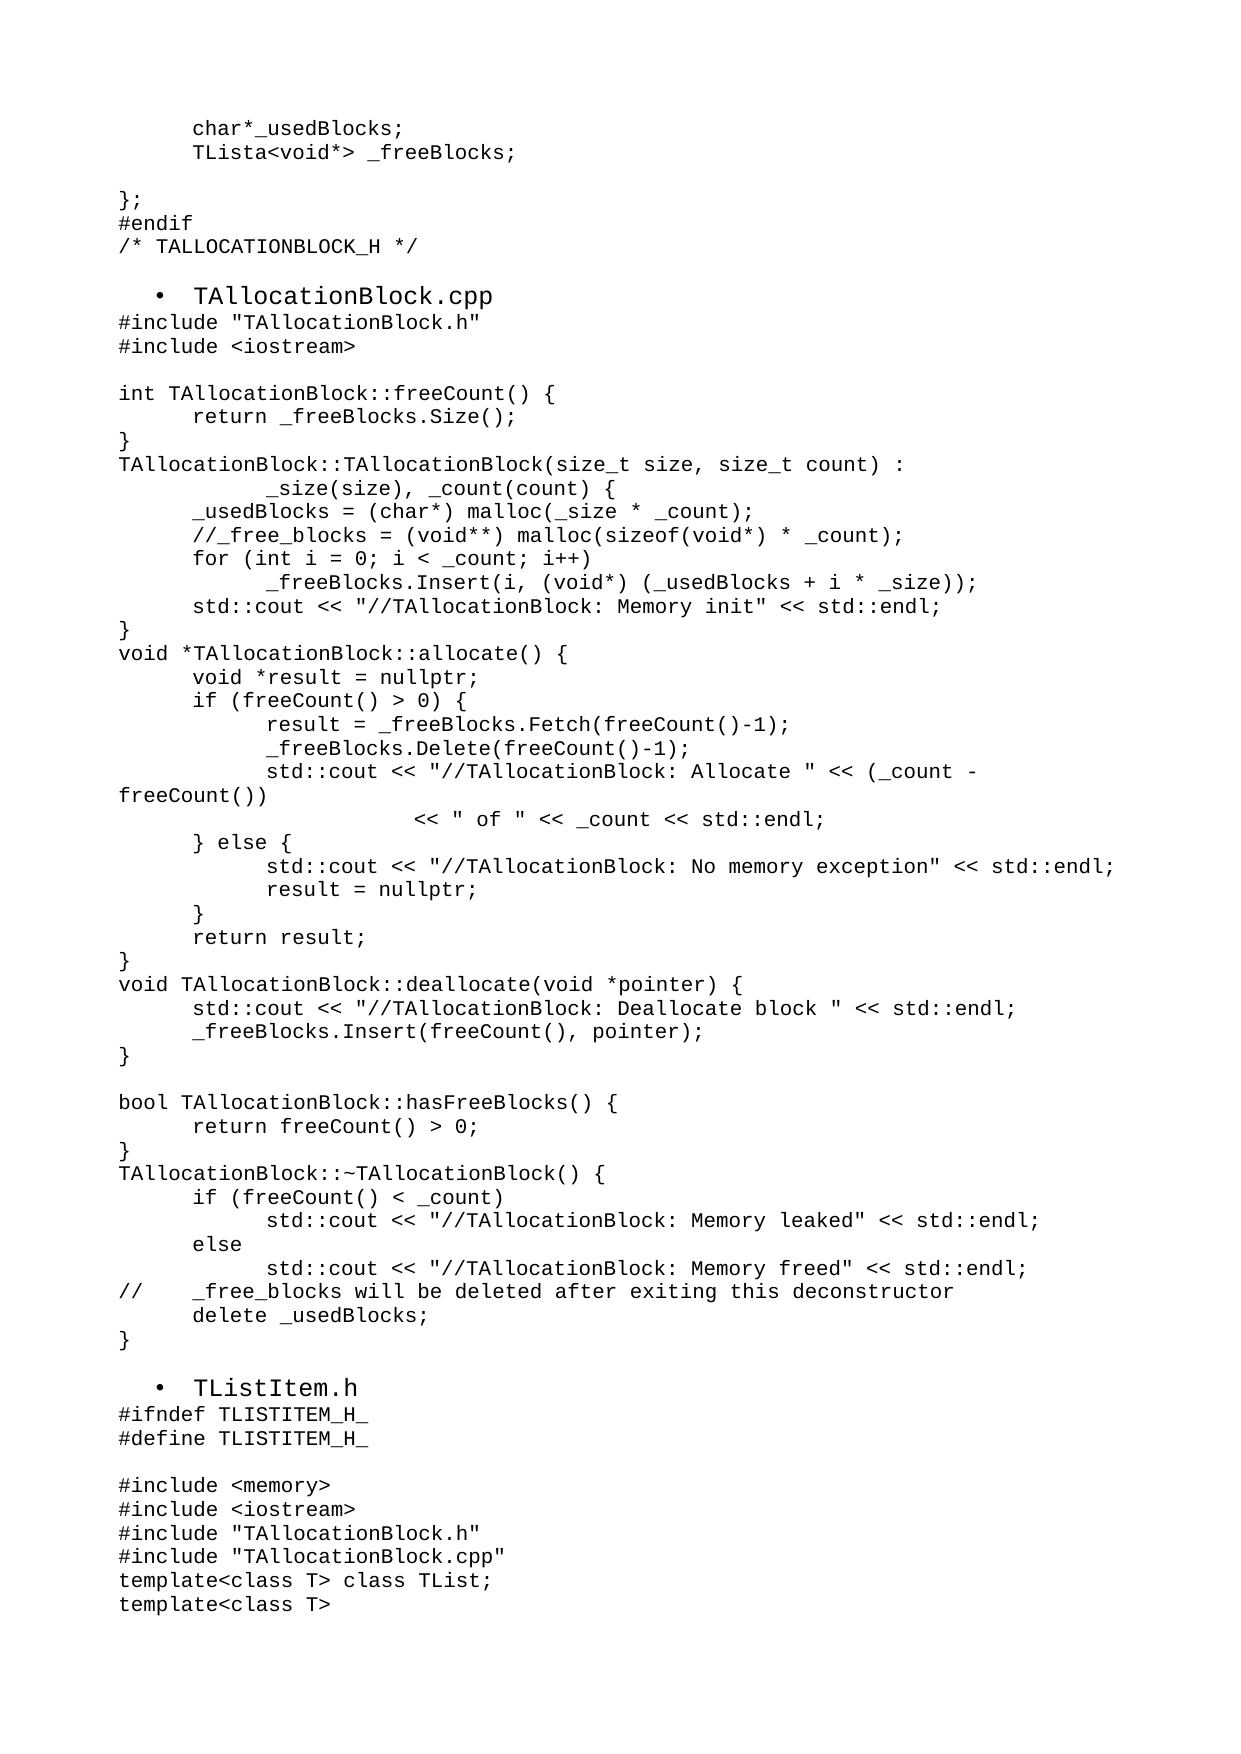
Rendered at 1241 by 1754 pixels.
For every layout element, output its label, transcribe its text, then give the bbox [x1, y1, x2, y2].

text << " of " << _count << std::endl; [118, 808, 1122, 832]
text std::cout << "//TAllocationBlock: Memory init" << std::endl; [118, 596, 1122, 619]
text #include <iostream> [118, 336, 1122, 359]
text std::cout << "//TAllocationBlock: Memory freed" << std::endl; [118, 1258, 1122, 1281]
text result = nullptr; [118, 879, 1122, 903]
text _freeBlocks.Delete(freeCount()-1); [118, 738, 1122, 761]
text } else { [118, 832, 1122, 856]
text #include "TAllocationBlock.cpp" [118, 1546, 1122, 1570]
text } [118, 1139, 1122, 1163]
text TAllocationBlock::~TAllocationBlock() { [118, 1163, 1122, 1187]
text char*_usedBlocks; [118, 118, 1122, 142]
text } [118, 619, 1122, 643]
text std::cout << "//TAllocationBlock: Allocate " << (_count - freeCount()) [118, 761, 1122, 808]
text #include <iostream> [118, 1499, 1122, 1523]
text std::cout << "//TAllocationBlock: Deallocate block " << std::endl; [118, 998, 1122, 1021]
text template<class T> class TList; [118, 1570, 1122, 1593]
list TAllocationBlock.cpp [156, 284, 1122, 312]
text void TAllocationBlock::deallocate(void *pointer) { [118, 974, 1122, 998]
text _usedBlocks = (char*) malloc(_size * _count); [118, 501, 1122, 525]
text } [118, 430, 1122, 454]
text void *result = nullptr; [118, 667, 1122, 690]
text #endif [118, 213, 1122, 236]
text #define TLISTITEM_H_ [118, 1428, 1122, 1452]
text TLista<void*> _freeBlocks; [118, 142, 1122, 165]
text void *TAllocationBlock::allocate() { [118, 643, 1122, 667]
text delete _usedBlocks; [118, 1305, 1122, 1329]
text #include <memory> [118, 1475, 1122, 1499]
text else [118, 1234, 1122, 1258]
text int TAllocationBlock::freeCount() { [118, 383, 1122, 407]
text } [118, 903, 1122, 927]
text _freeBlocks.Insert(freeCount(), pointer); [118, 1021, 1122, 1045]
text //_free_blocks = (void**) malloc(sizeof(void*) * _count); [118, 525, 1122, 548]
text #include "TAllocationBlock.h" [118, 1523, 1122, 1546]
text }; [118, 189, 1122, 213]
text } [118, 1329, 1122, 1352]
text return result; [118, 927, 1122, 950]
text #include "TAllocationBlock.h" [118, 312, 1122, 336]
text } [118, 950, 1122, 974]
text TAllocationBlock::TAllocationBlock(size_t size, size_t count) : [118, 454, 1122, 477]
text std::cout << "//TAllocationBlock: Memory leaked" << std::endl; [118, 1211, 1122, 1234]
text return _freeBlocks.Size(); [118, 407, 1122, 430]
text std::cout << "//TAllocationBlock: No memory exception" << std::endl; [118, 856, 1122, 879]
text result = _freeBlocks.Fetch(freeCount()-1); [118, 714, 1122, 738]
text if (freeCount() > 0) { [118, 690, 1122, 714]
text template<class T> [118, 1593, 1122, 1617]
text #ifndef TLISTITEM_H_ [118, 1404, 1122, 1428]
list TListItem.h [156, 1376, 1122, 1404]
text if (freeCount() < _count) [118, 1187, 1122, 1211]
text } [118, 1045, 1122, 1069]
text for (int i = 0; i < _count; i++) [118, 548, 1122, 572]
text _freeBlocks.Insert(i, (void*) (_usedBlocks + i * _size)); [118, 572, 1122, 596]
text /* TALLOCATIONBLOCK_H */ [118, 236, 1122, 260]
text _size(size), _count(count) { [118, 477, 1122, 501]
text bool TAllocationBlock::hasFreeBlocks() { [118, 1092, 1122, 1116]
text return freeCount() > 0; [118, 1116, 1122, 1139]
text // _free_blocks will be deleted after exiting this deconstructor [118, 1281, 1122, 1305]
